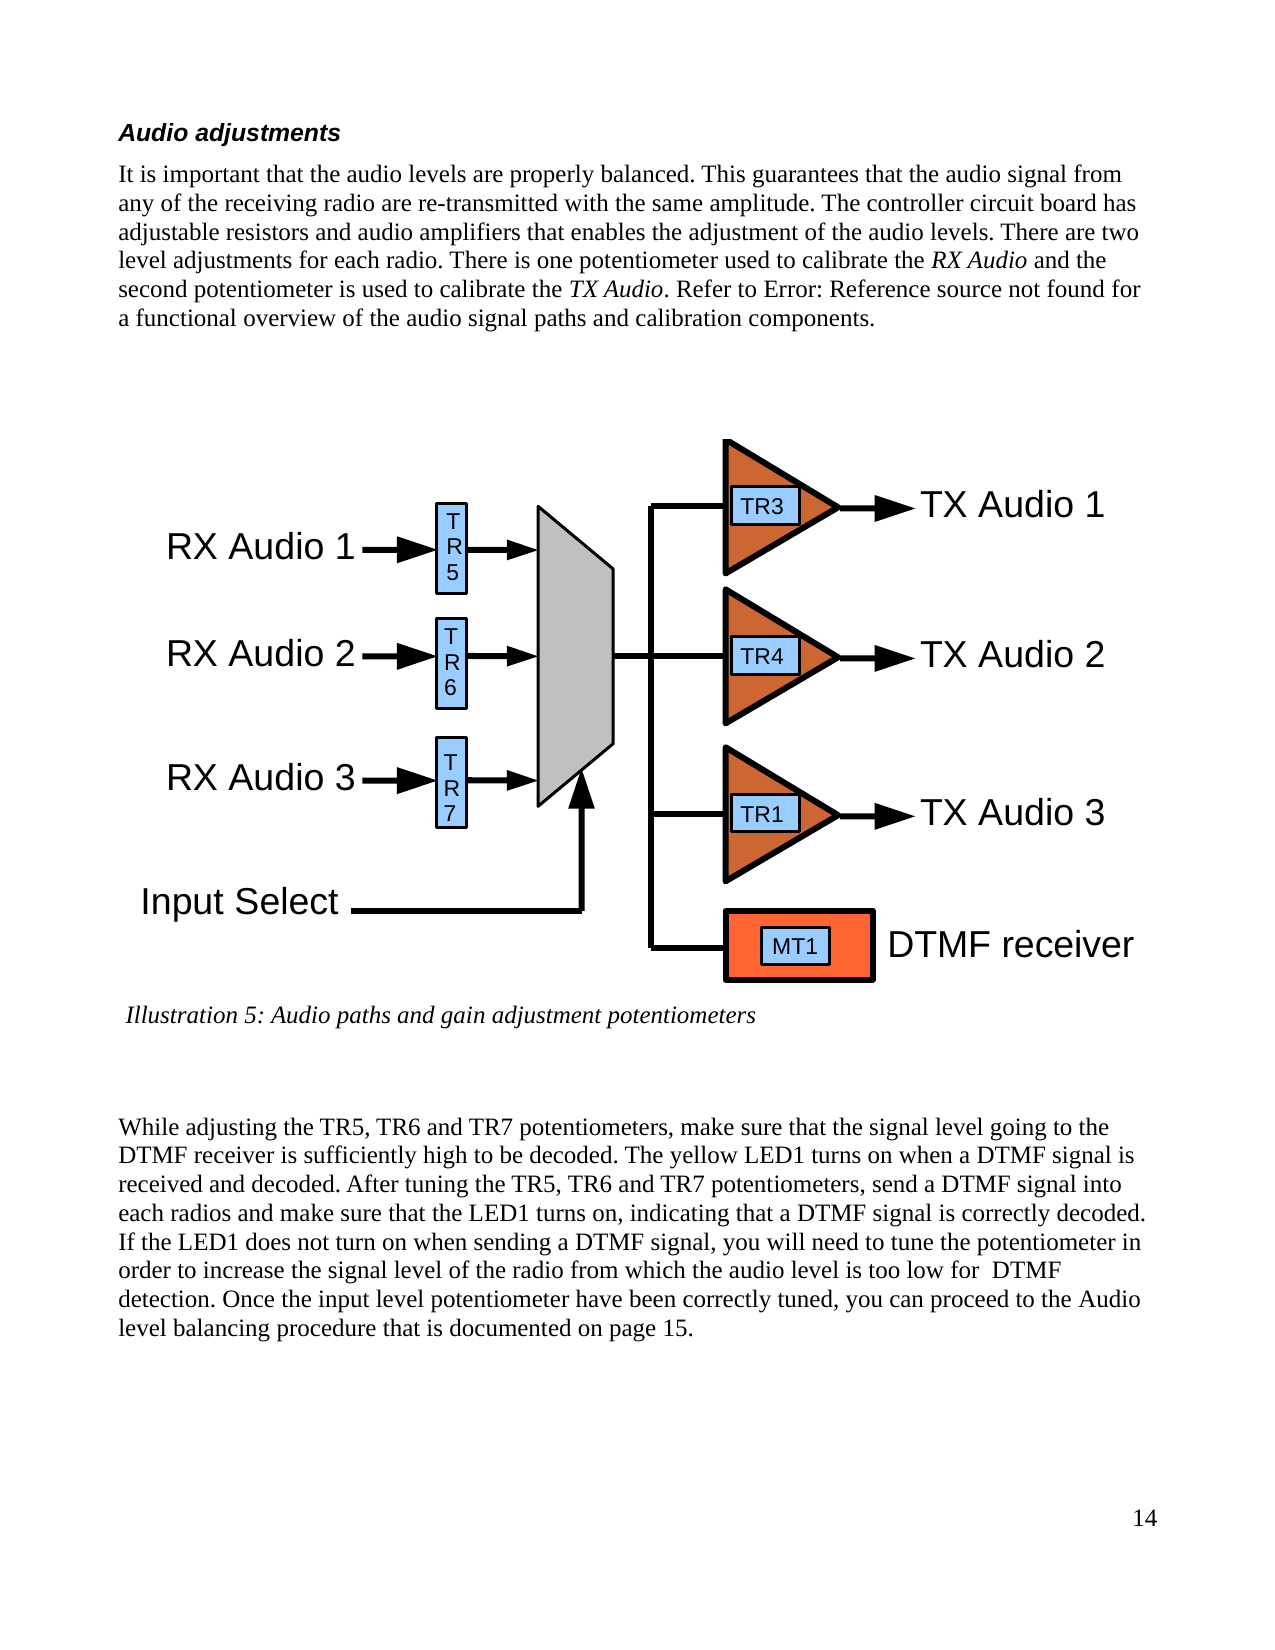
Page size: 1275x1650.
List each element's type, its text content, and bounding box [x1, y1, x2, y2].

subtitle Audio adjustments [118, 118, 1157, 147]
text Illustration 5: Audio paths and gain adjustment potentiometers [125, 439, 1149, 1029]
text While adjusting the TR5, TR6 and TR7 potentiometers, make sure that the signal level going to the DTMF receiver is sufficiently high to be decoded. The yellow LED1 turns on when a DTMF signal is received and decoded. After tuning the TR5, TR6 and TR7 potentiometers, send a DTMF signal into each radios and make sure that the LED1 turns on, indicating that a DTMF signal is correctly decoded. If the LED1 does not turn on when sending a DTMF signal, you will need to tune the potentiometer in order to increase the signal level of the radio from which the audio level is too low for DTMF detection. Once the input level potentiometer have been correctly tuned, you can proceed to the Audio level balancing procedure that is documented on page 15. [118, 1112, 1157, 1342]
text It is important that the audio levels are properly balanced. This guarantees that the audio signal from any of the receiving radio are re-transmitted with the same amplitude. The controller circuit board has adjustable resistors and audio amplifiers that enables the adjustment of the audio levels. There are two level adjustments for each radio. There is one potentiometer used to calibrate the RX Audio and the second potentiometer is used to calibrate the TX Audio. Refer to Error: Reference source not found for a functional overview of the audio signal paths and calibration components. [118, 159, 1157, 332]
